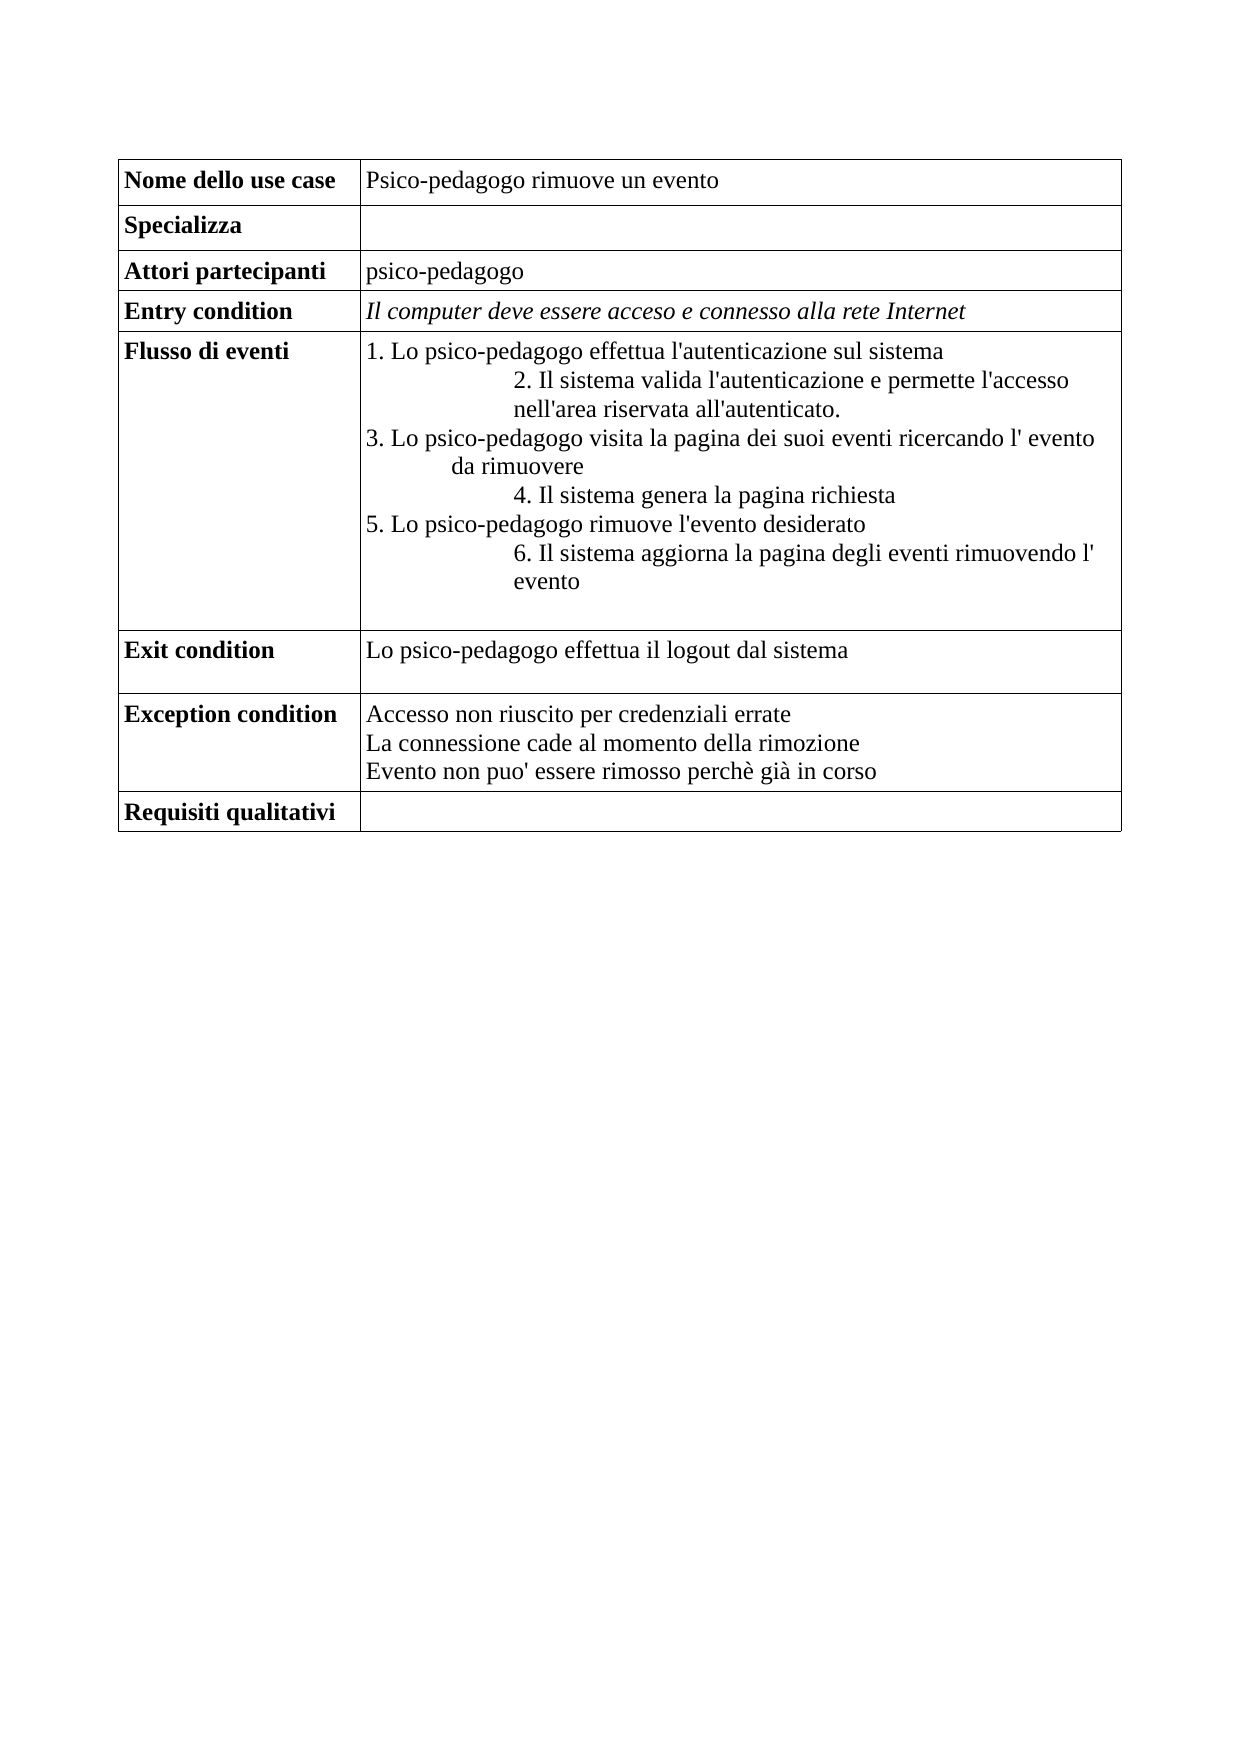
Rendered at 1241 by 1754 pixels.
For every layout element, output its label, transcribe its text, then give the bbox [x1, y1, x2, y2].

table_cell Lo psico-pedagogo effettua l'autenticazione sul sistema Il sistema valida l'autenticazione e permette l'accesso nell'area riservata all'autenticato. Lo psico-pedagogo visita la pagina dei suoi eventi ricercando l' evento da rimuovere Il sistema genera la pagina richiesta Lo psico-pedagogo rimuove l'evento desiderato Il sistema aggiorna la pagina degli eventi rimuovendo l' evento [361, 332, 1121, 630]
table_cell Exit condition [119, 631, 360, 693]
table_header Nome dello use case [119, 160, 360, 205]
table_cell Lo psico-pedagogo effettua il logout dal sistema [361, 631, 1121, 693]
table_cell Il computer deve essere acceso e connesso alla rete Internet [361, 291, 1121, 331]
table_header Psico-pedagogo rimuove un evento [361, 160, 1121, 205]
table_cell psico-pedagogo [361, 251, 1121, 290]
table_cell Accesso non riuscito per credenziali errate La connessione cade al momento della rimozione Evento non puo' essere rimosso perchè già in corso [361, 694, 1121, 791]
table_cell Requisiti qualitativi [119, 792, 360, 831]
table_cell Entry condition [119, 291, 360, 331]
table_cell Exception condition [119, 694, 360, 791]
table_cell Attori partecipanti [119, 251, 360, 290]
table_cell [361, 792, 1121, 831]
table_cell Flusso di eventi [119, 332, 360, 630]
table_cell Specializza [119, 206, 360, 250]
table_cell [361, 206, 1121, 250]
